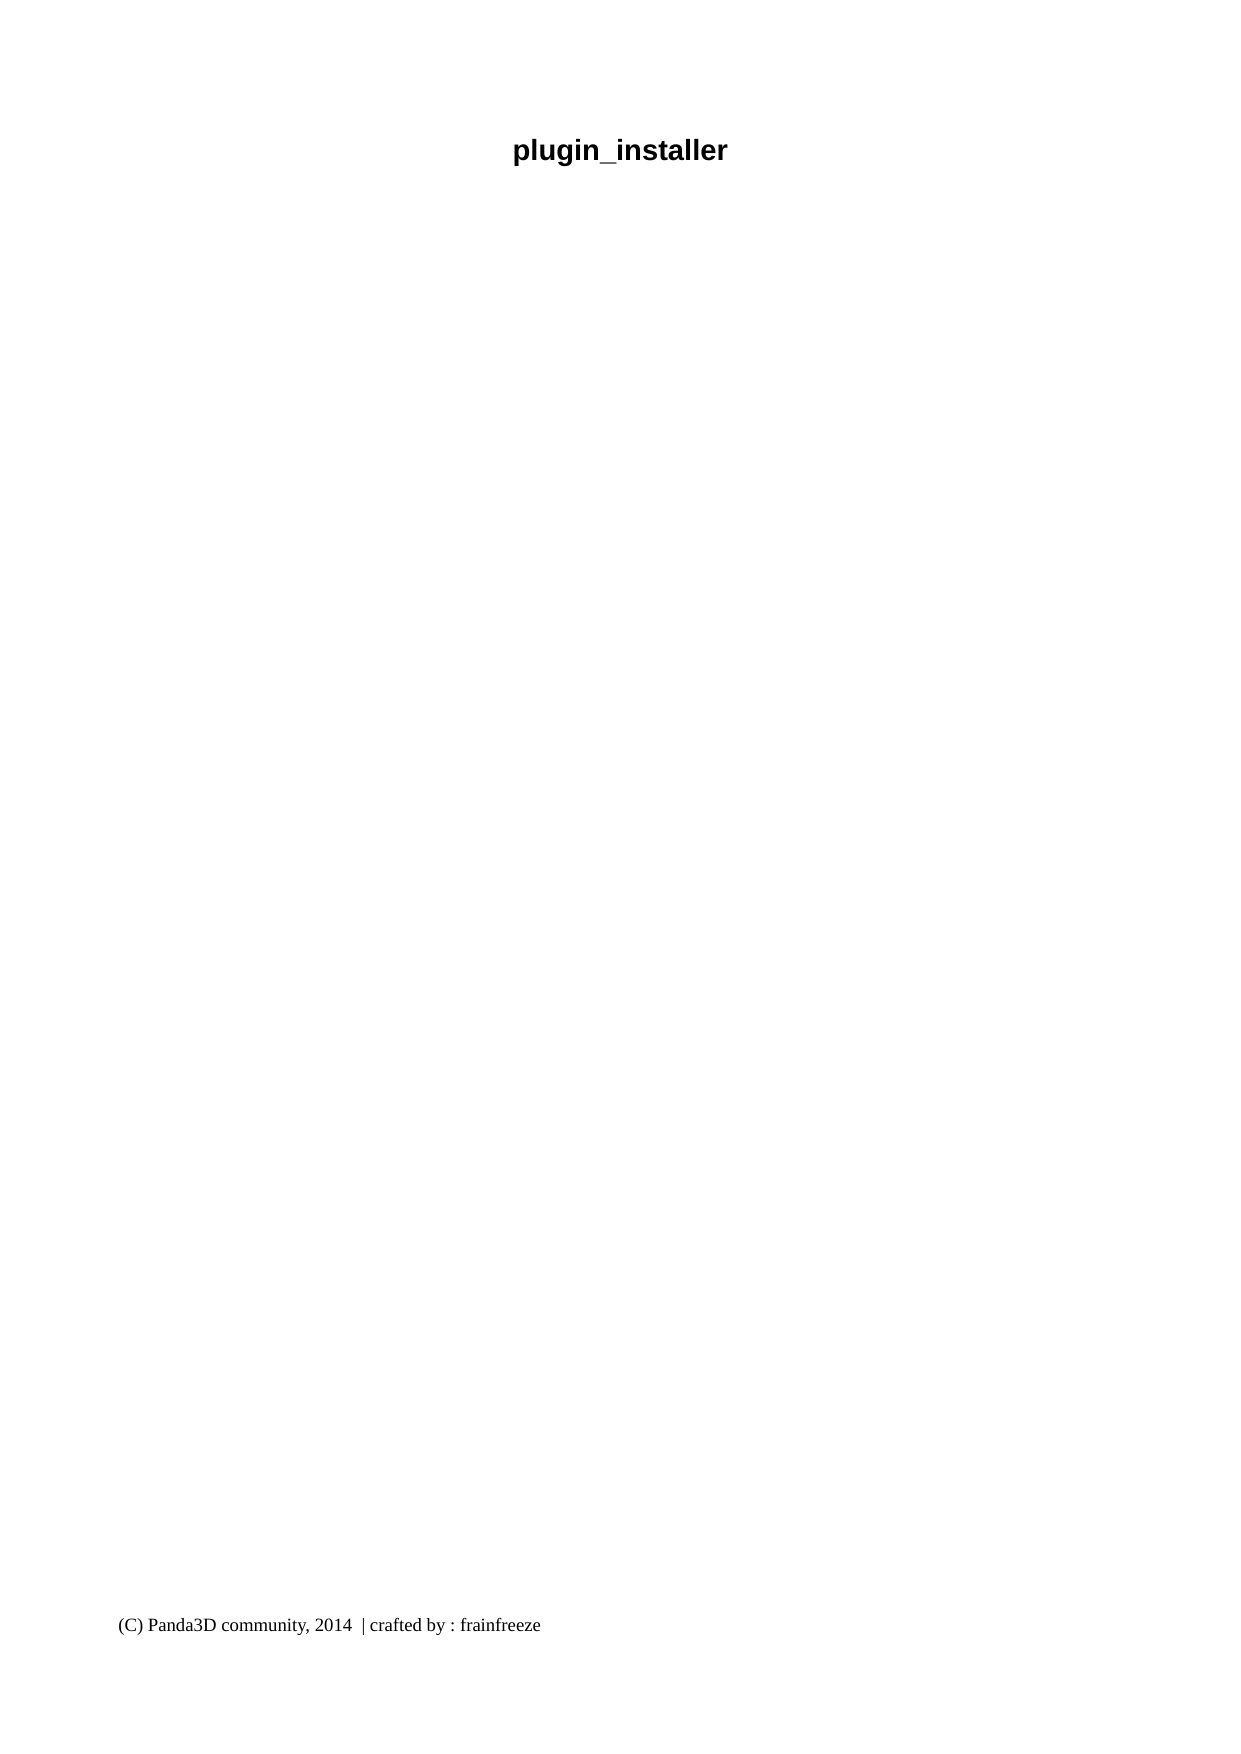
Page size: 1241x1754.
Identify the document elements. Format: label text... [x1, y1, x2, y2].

subtitle plugin_installer [118, 133, 1122, 166]
